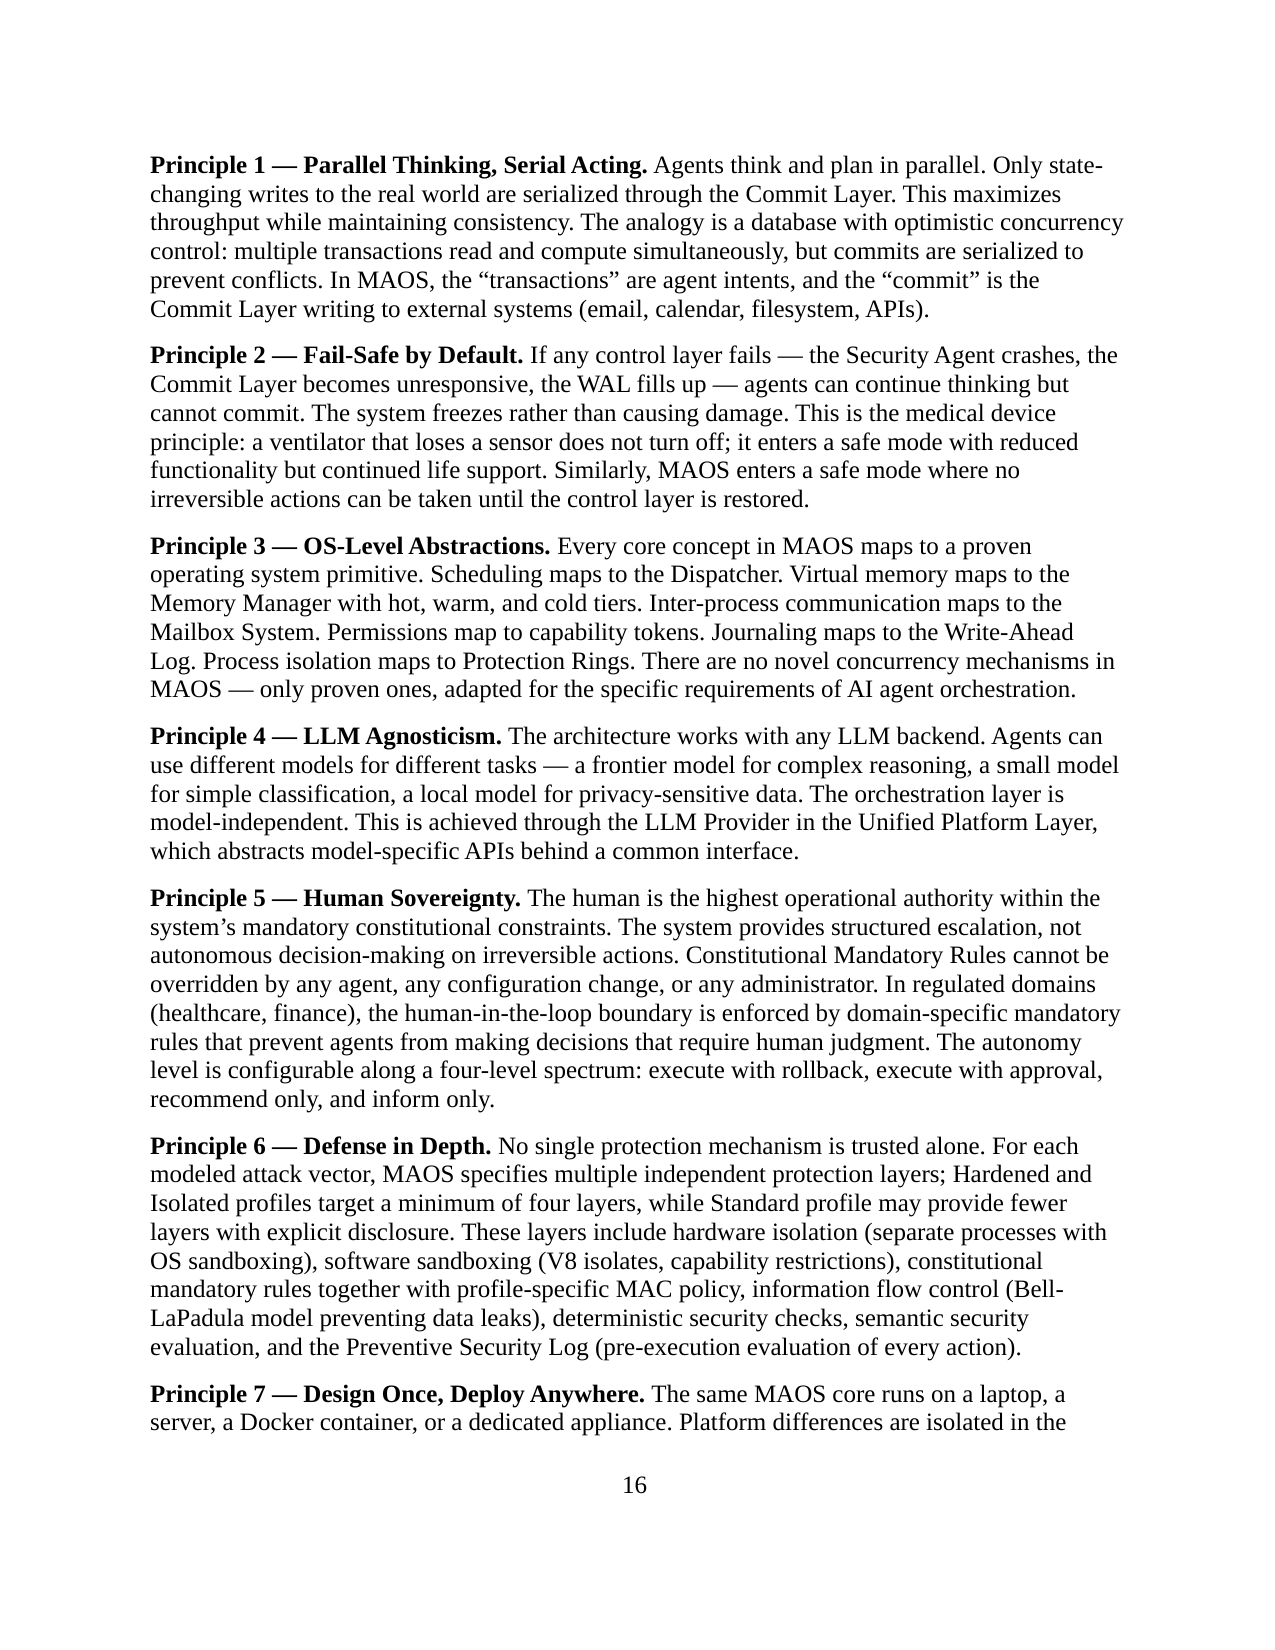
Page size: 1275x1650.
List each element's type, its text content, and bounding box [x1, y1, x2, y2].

text Principle 7 — Design Once, Deploy Anywhere. The same MAOS core runs on a laptop, a server, a Docker container, or a dedicated appliance. Platform differences are isolated in the [150, 1379, 1125, 1436]
text Principle 6 — Defense in Depth. No single protection mechanism is trusted alone. For each modeled attack vector, MAOS specifies multiple independent protection layers; Hardened and Isolated profiles target a minimum of four layers, while Standard profile may provide fewer layers with explicit disclosure. These layers include hardware isolation (separate processes with OS sandboxing), software sandboxing (V8 isolates, capability restrictions), constitutional mandatory rules together with profile-specific MAC policy, information flow control (Bell-LaPadula model preventing data leaks), deterministic security checks, semantic security evaluation, and the Preventive Security Log (pre-execution evaluation of every action). [150, 1131, 1125, 1361]
text Principle 4 — LLM Agnosticism. The architecture works with any LLM backend. Agents can use different models for different tasks — a frontier model for complex reasoning, a small model for simple classification, a local model for privacy-sensitive data. The orchestration layer is model-independent. This is achieved through the LLM Provider in the Unified Platform Layer, which abstracts model-specific APIs behind a common interface. [150, 721, 1125, 865]
text Principle 1 — Parallel Thinking, Serial Acting. Agents think and plan in parallel. Only state-changing writes to the real world are serialized through the Commit Layer. This maximizes throughput while maintaining consistency. The analogy is a database with optimistic concurrency control: multiple transactions read and compute simultaneously, but commits are serialized to prevent conflicts. In MAOS, the “transactions” are agent intents, and the “commit” is the Commit Layer writing to external systems (email, calendar, filesystem, APIs). [150, 150, 1125, 322]
text Principle 3 — OS-Level Abstractions. Every core concept in MAOS maps to a proven operating system primitive. Scheduling maps to the Dispatcher. Virtual memory maps to the Memory Manager with hot, warm, and cold tiers. Inter-process communication maps to the Mailbox System. Permissions map to capability tokens. Journaling maps to the Write-Ahead Log. Process isolation maps to Protection Rings. There are no novel concurrency mechanisms in MAOS — only proven ones, adapted for the specific requirements of AI agent orchestration. [150, 531, 1125, 703]
text Principle 2 — Fail-Safe by Default. If any control layer fails — the Security Agent crashes, the Commit Layer becomes unresponsive, the WAL fills up — agents can continue thinking but cannot commit. The system freezes rather than causing damage. This is the medical device principle: a ventilator that loses a sensor does not turn off; it enters a safe mode with reduced functionality but continued life support. Similarly, MAOS enters a safe mode where no irreversible actions can be taken until the control layer is restored. [150, 340, 1125, 513]
text Principle 5 — Human Sovereignty. The human is the highest operational authority within the system’s mandatory constitutional constraints. The system provides structured escalation, not autonomous decision-making on irreversible actions. Constitutional Mandatory Rules cannot be overridden by any agent, any configuration change, or any administrator. In regulated domains (healthcare, finance), the human-in-the-loop boundary is enforced by domain-specific mandatory rules that prevent agents from making decisions that require human judgment. The autonomy level is configurable along a four-level spectrum: execute with rollback, execute with approval, recommend only, and inform only. [150, 883, 1125, 1113]
